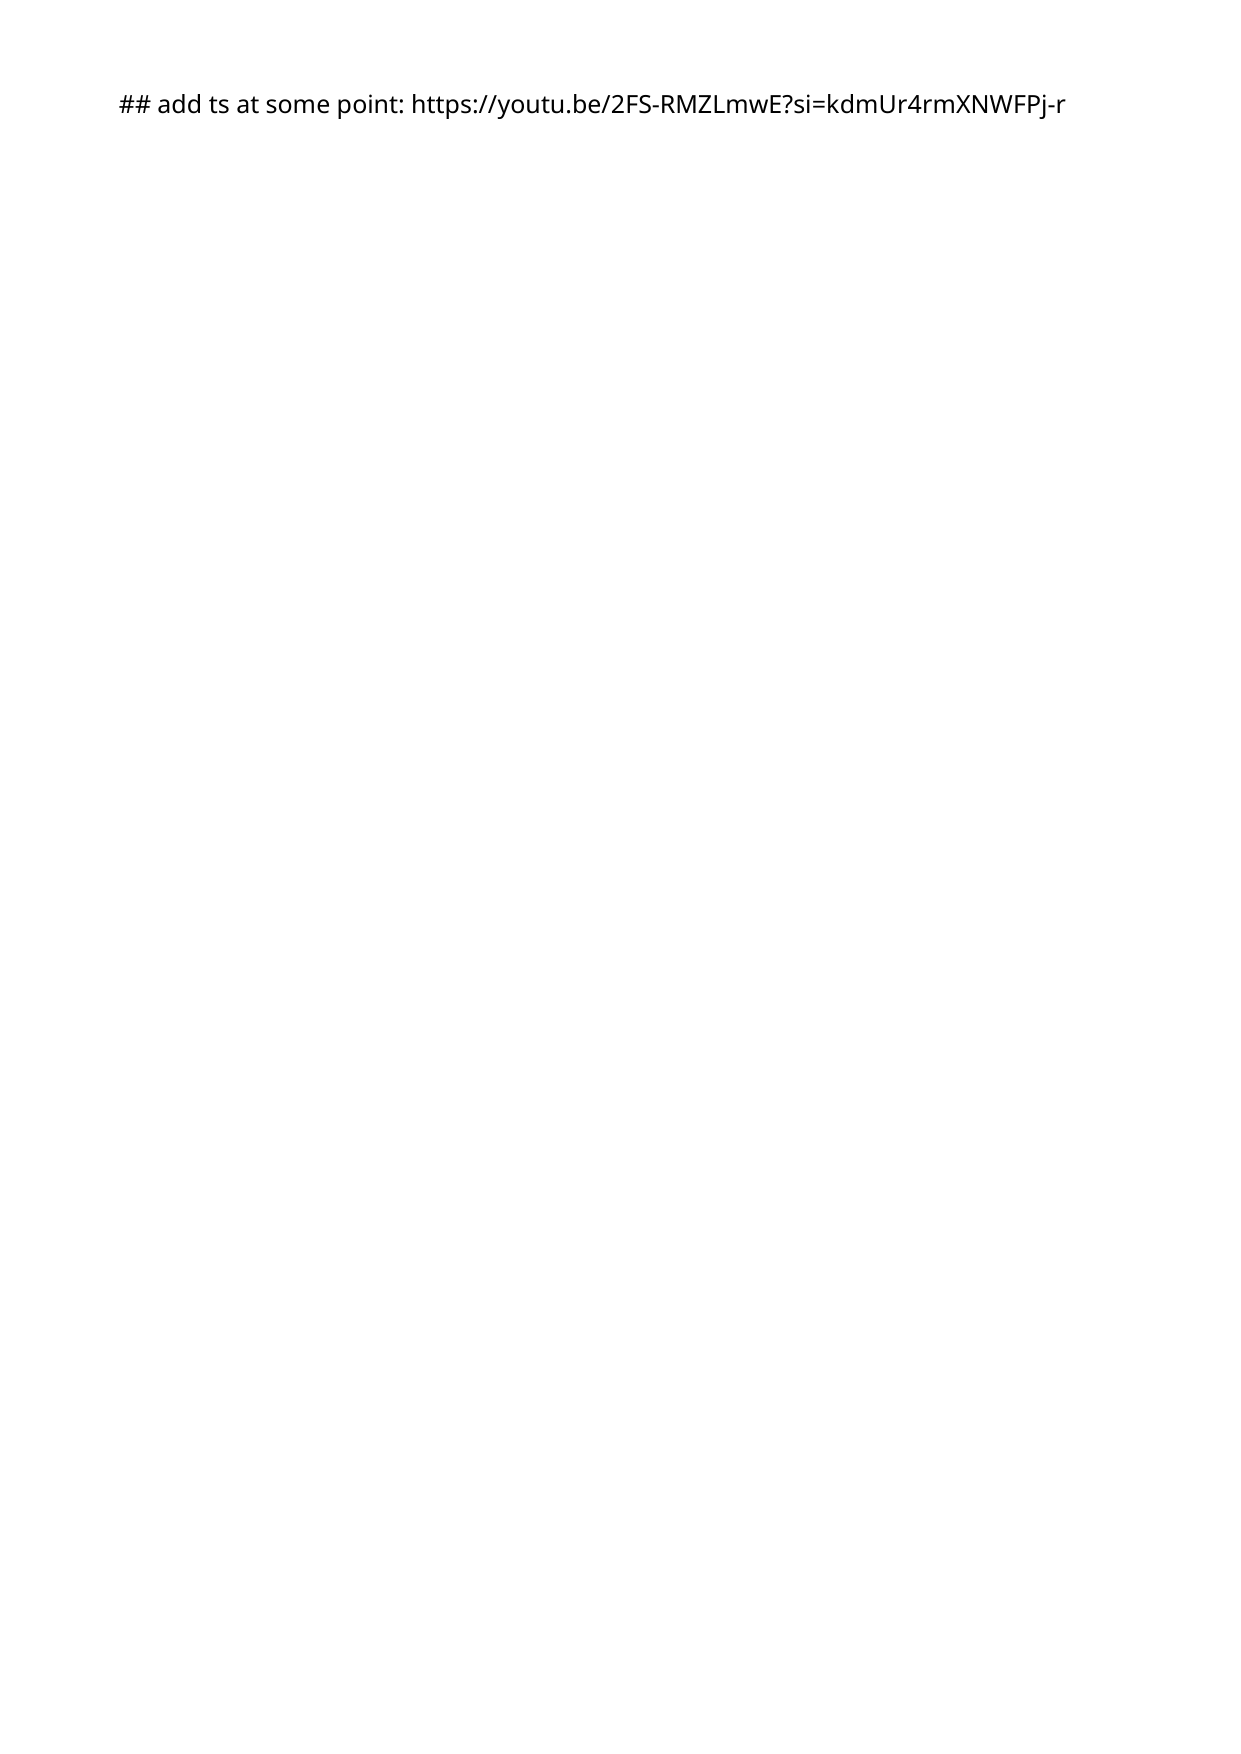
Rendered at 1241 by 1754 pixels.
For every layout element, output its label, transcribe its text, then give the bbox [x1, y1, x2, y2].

text ## add ts at some point: https://youtu.be/2FS-RMZLmwE?si=kdmUr4rmXNWFPj-r [119, 87, 1121, 121]
